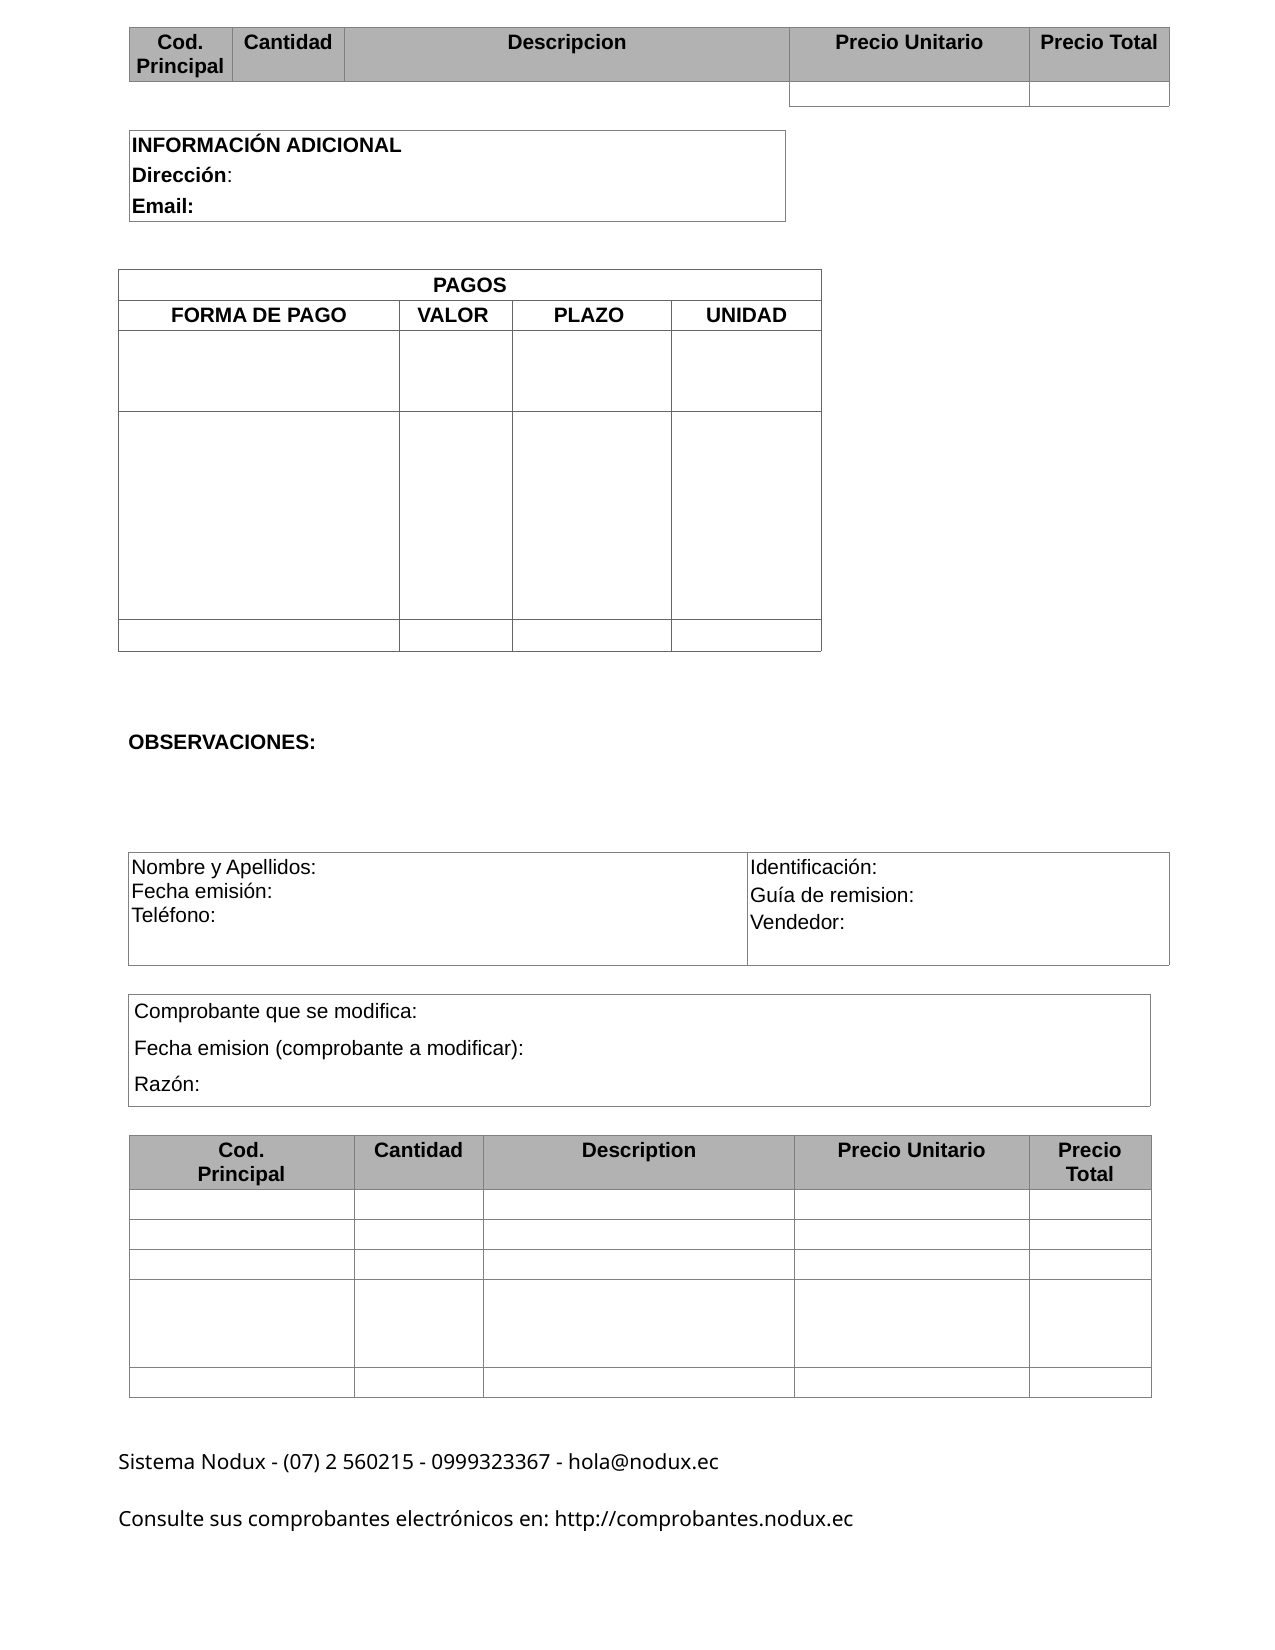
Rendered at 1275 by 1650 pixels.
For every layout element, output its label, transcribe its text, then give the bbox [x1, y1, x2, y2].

table_cell </if> [128, 755, 353, 780]
table_cell [790, 82, 1029, 106]
table_cell [130, 1368, 354, 1397]
table_cell <invoice.party.email> [260, 191, 785, 221]
table_cell [672, 620, 821, 651]
text <if test="invoice.type == 'out_credit_note'"> [118, 828, 1206, 852]
table_cell <plazo> [513, 412, 671, 619]
table_cell [672, 331, 821, 411]
table_cell [513, 331, 671, 411]
table_header Precio Total [1030, 28, 1169, 81]
table_cell OBSERVACIONES: [128, 730, 353, 755]
table_cell [795, 1220, 1029, 1249]
table_header Precio Unitario [795, 1136, 1029, 1189]
table_cell Dirección: [130, 160, 260, 191]
table_cell [400, 331, 512, 411]
table_cell <sale.comment> [353, 730, 1028, 755]
text </if> [118, 804, 1206, 828]
table_cell <when test="line.type == 'line'"> [484, 1250, 794, 1279]
table_cell VALOR [400, 301, 512, 329]
table_cell [1030, 1220, 1151, 1249]
table_cell [130, 1190, 354, 1219]
table_cell [355, 1190, 483, 1219]
table_cell <formatLang(invoice.total_amount, invoice.party.lang, currency=invoice.currency)> [1030, 82, 1169, 106]
table_cell <invoice.formas_pago_sri.name> [119, 412, 399, 619]
table_header Comprobante que se modifica: <numero> Fecha emision (comprobante a modificar): <fecha> Razón: <motivo> [129, 995, 1150, 1106]
table_header Precio Unitario [790, 28, 1029, 81]
table_cell [795, 1250, 1029, 1279]
table_cell [130, 1250, 354, 1279]
table_cell <invoice.party.addresses[0].street> [260, 160, 785, 191]
table_cell [795, 1368, 1029, 1397]
table_cell [129, 82, 232, 106]
table_cell [355, 1368, 483, 1397]
table_cell <str(line.product.code).upper()> [130, 1280, 354, 1367]
table_cell Email: [130, 191, 260, 221]
table_cell <line.amount> [1030, 1280, 1151, 1367]
table_header Nombre y Apellidos:<invoice.party.name> Fecha emisión: <formatLang(invoice.invoice_date, invoice.party.lang)> Teléfono: <invoice.party.phone> [129, 853, 747, 965]
table_header INFORMACIÓN ADICIONAL [130, 131, 785, 160]
table_cell </if> [119, 620, 399, 651]
table_header Descripcion [345, 28, 789, 81]
table_header Identificación: <invoice.party.vat_code> Guía de remision: Vendedor: <str(invoice.create_uid.login).upper()> [748, 853, 1169, 965]
table_header [353, 679, 1028, 730]
table_cell [353, 755, 1028, 780]
table_header Cantidad [355, 1136, 483, 1189]
table_cell FORMA DE PAGO [119, 301, 399, 329]
table_cell [1030, 1190, 1151, 1219]
table_cell <for each="line in line.description.split('\n')"> <line> </for> [484, 1280, 794, 1367]
table_cell [513, 620, 671, 651]
table_cell <line.unit_price> [795, 1280, 1029, 1367]
table_cell PLAZO [513, 301, 671, 329]
table_cell [232, 82, 344, 106]
table_header Cantidad [233, 28, 344, 81]
table_header PAGOS [119, 270, 821, 299]
table_cell [400, 620, 512, 651]
table_cell <for each="line in invoice.lines"> [484, 1190, 794, 1219]
table_cell [355, 1220, 483, 1249]
table_cell UNIDAD [672, 301, 821, 329]
table_cell <if test="invoice.formas_pago_sri "> [119, 331, 399, 411]
table_cell <choose test=""> [484, 1220, 794, 1249]
table_cell <line.quantity> [355, 1280, 483, 1367]
table_header Precio Total [1030, 1136, 1151, 1189]
table_header Cod. Principal [130, 1136, 354, 1189]
table_cell [1030, 1368, 1151, 1397]
table_cell [1030, 1250, 1151, 1279]
table_cell [355, 1250, 483, 1279]
table_header Cod. Principal [130, 28, 232, 81]
table_header Description [484, 1136, 794, 1189]
table_cell <formatLang(invoice.total_amount, invoice.party.lang, currency=invoice.currency)> [400, 412, 512, 619]
table_header <if test="sale.comment"> [128, 679, 353, 730]
table_cell </when> [484, 1368, 794, 1397]
table_cell [344, 82, 789, 106]
table_cell [130, 1220, 354, 1249]
table_cell <unidad> [672, 412, 821, 619]
table_cell [795, 1190, 1029, 1219]
